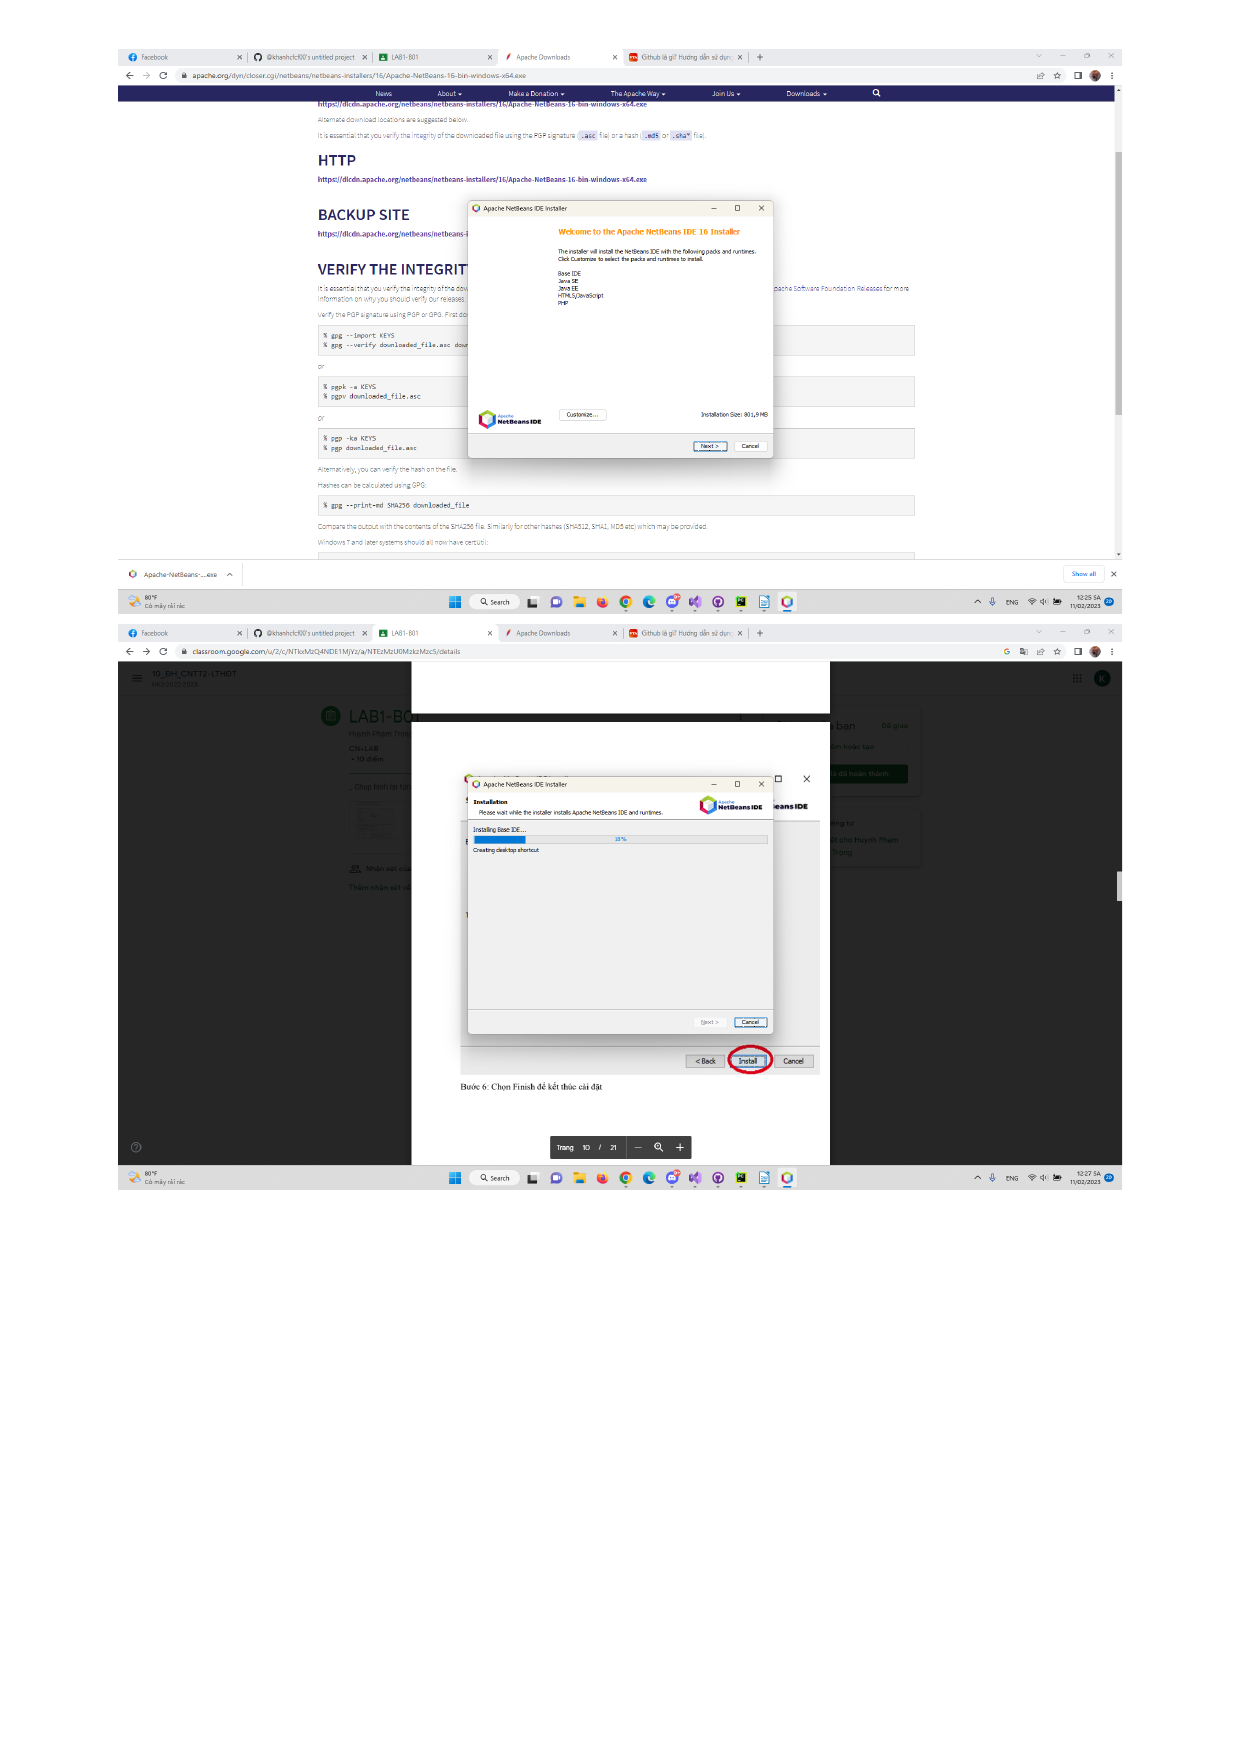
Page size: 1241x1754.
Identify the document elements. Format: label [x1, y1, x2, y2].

picture [118, 624, 1123, 1190]
picture [118, 49, 1123, 614]
